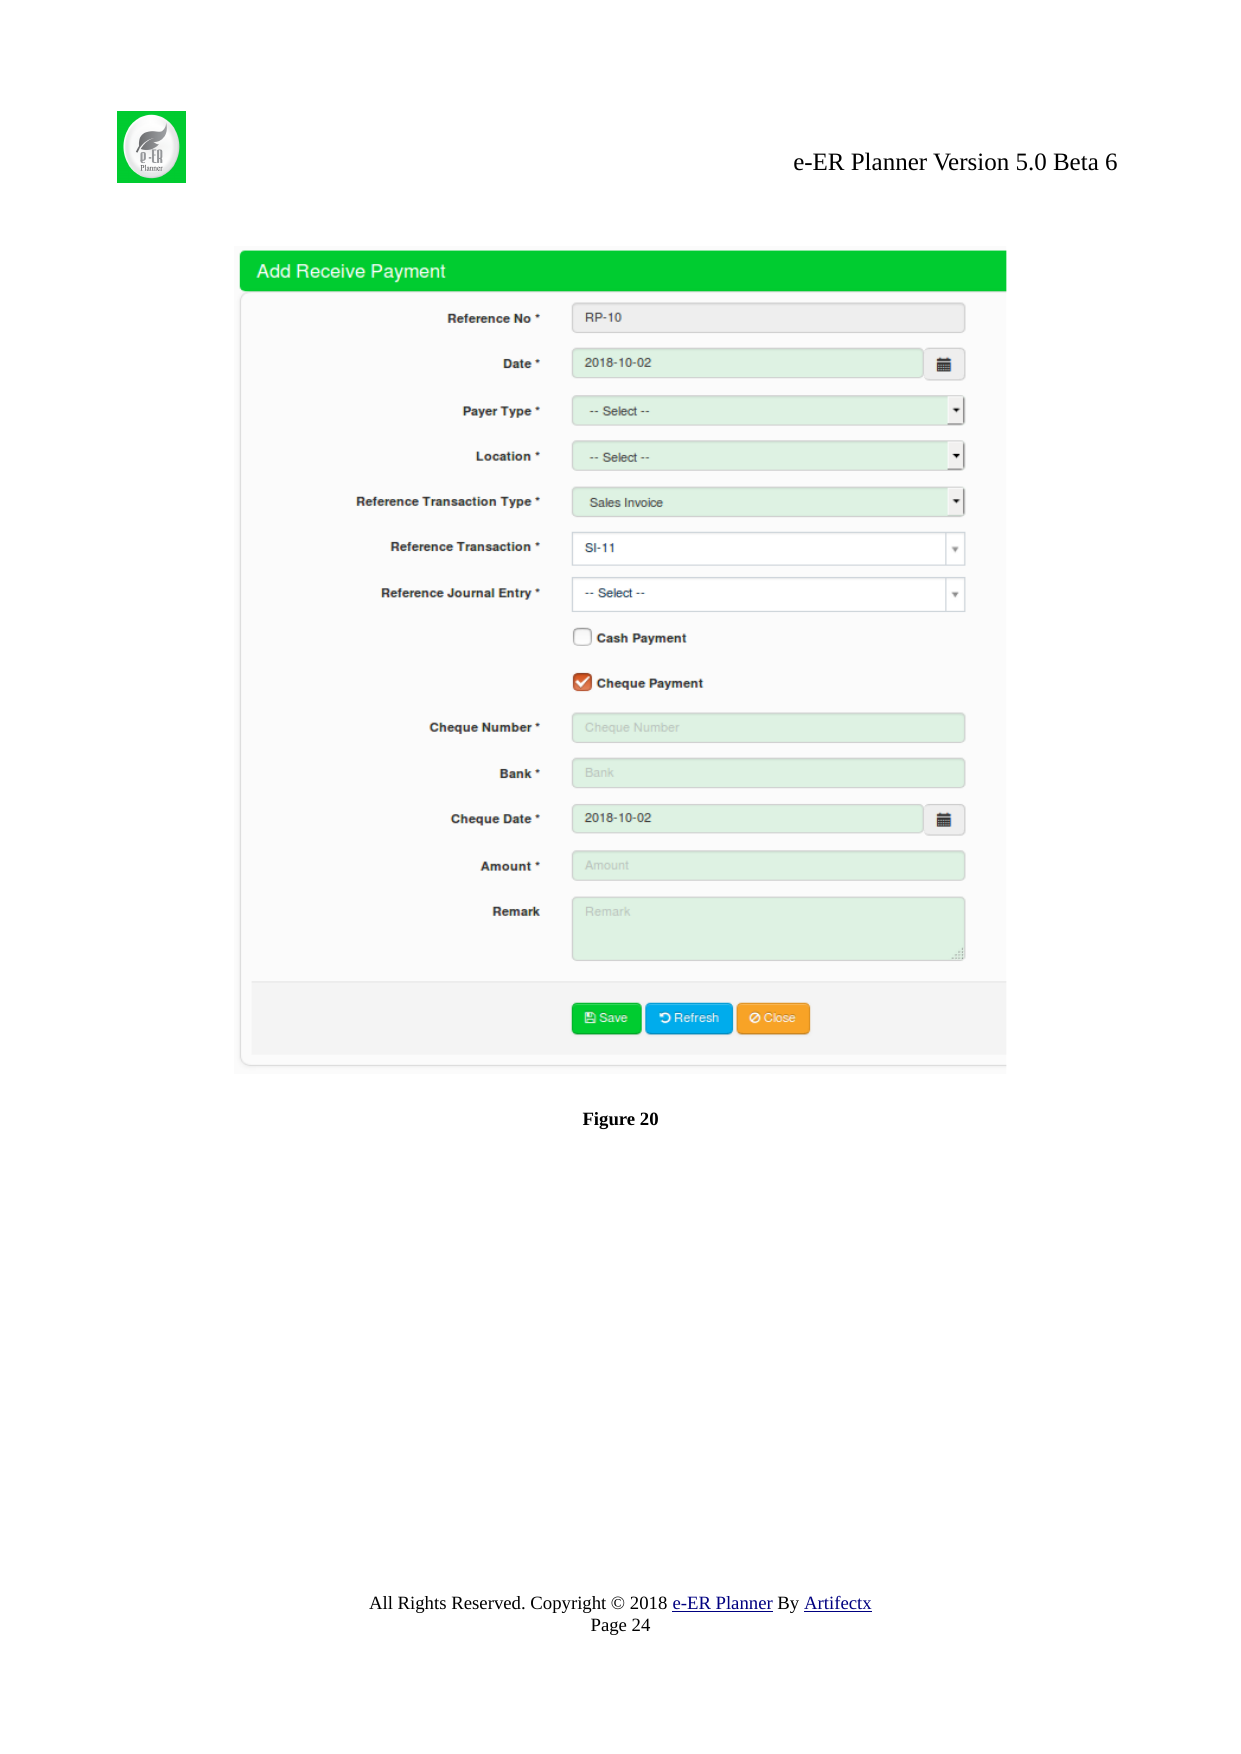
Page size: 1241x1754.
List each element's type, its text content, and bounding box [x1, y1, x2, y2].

picture [117, 111, 186, 183]
picture [234, 246, 1007, 1074]
text Figure 20 [118, 1108, 1122, 1129]
